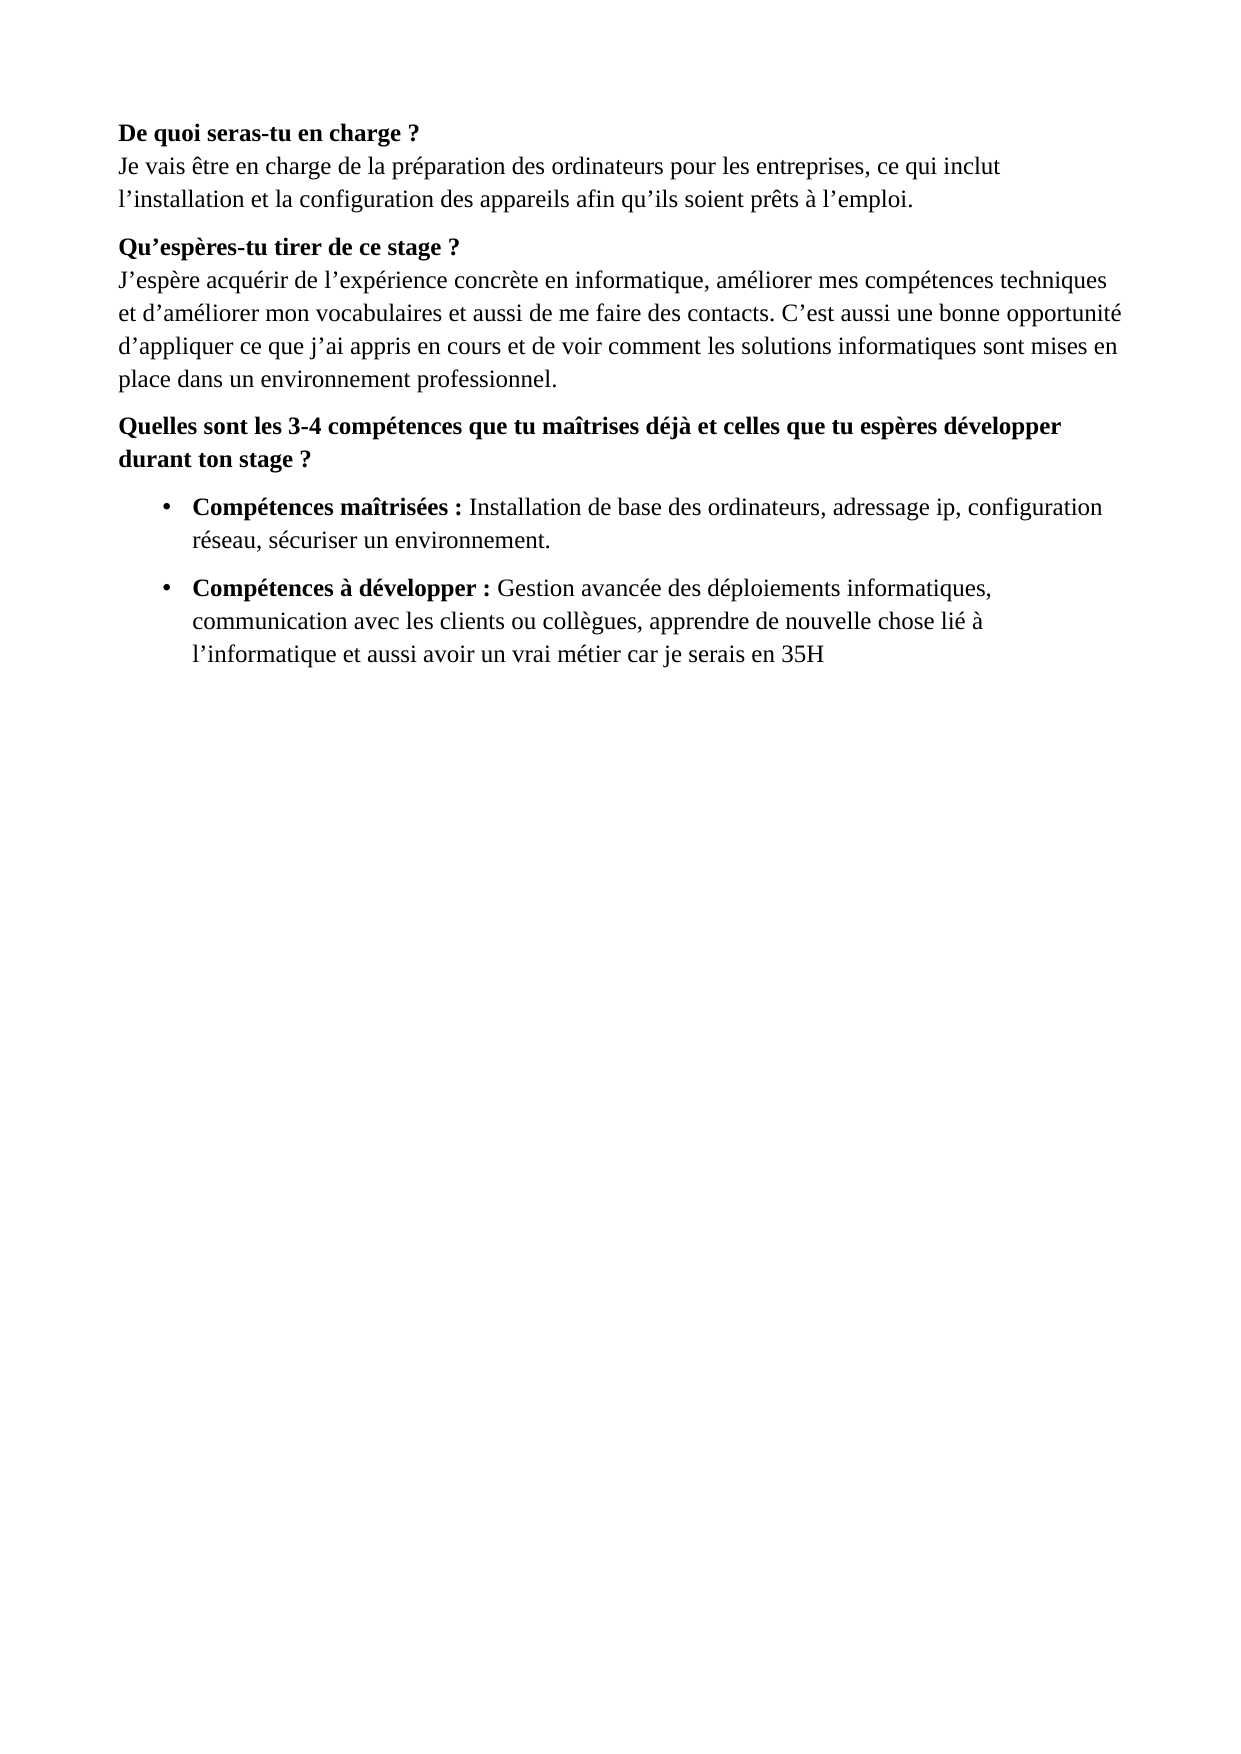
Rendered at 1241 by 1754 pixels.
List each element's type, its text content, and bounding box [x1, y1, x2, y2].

list Compétences maîtrisées : Installation de base des ordinateurs, adressage ip, configuration réseau, sécuriser un environnement. [162, 492, 1122, 554]
text Qu’espères-tu tirer de ce stage ? J’espère acquérir de l’expérience concrète en informatique, améliorer mes compétences techniques et d’améliorer mon vocabulaires et aussi de me faire des contacts. C’est aussi une bonne opportunité d’appliquer ce que j’ai appris en cours et de voir comment les solutions informatiques sont mises en place dans un environnement professionnel. [118, 232, 1122, 393]
text Quelles sont les 3-4 compétences que tu maîtrises déjà et celles que tu espères développer durant ton stage ? [118, 411, 1122, 473]
text De quoi seras-tu en charge ? Je vais être en charge de la préparation des ordinateurs pour les entreprises, ce qui inclut l’installation et la configuration des appareils afin qu’ils soient prêts à l’emploi. [118, 118, 1122, 213]
list Compétences à développer : Gestion avancée des déploiements informatiques, communication avec les clients ou collègues, apprendre de nouvelle chose lié à l’informatique et aussi avoir un vrai métier car je serais en 35H [162, 573, 1122, 667]
